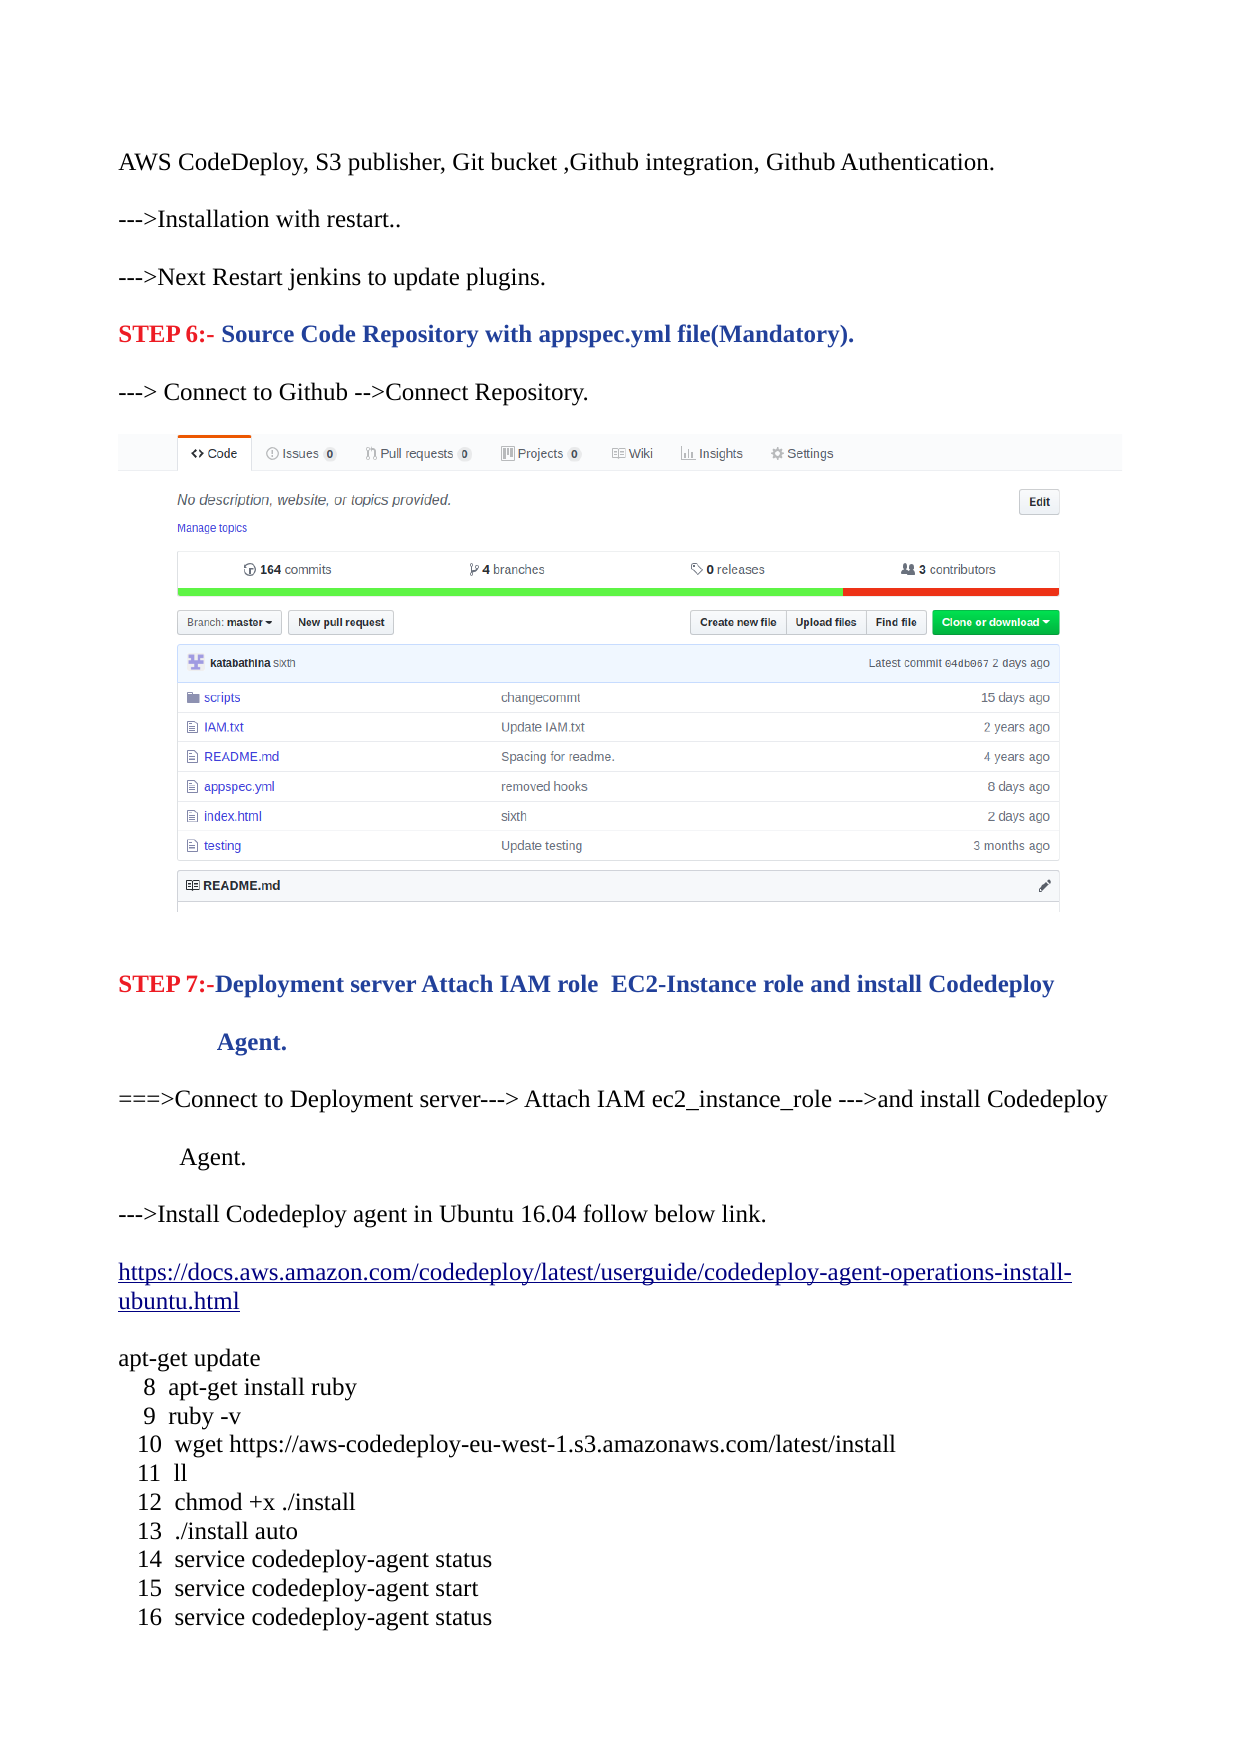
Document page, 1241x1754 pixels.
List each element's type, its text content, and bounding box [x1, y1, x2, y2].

text --->Installation with restart.. [118, 204, 1122, 233]
text 12 chmod +x ./install [118, 1487, 1122, 1516]
text 10 wget https://aws-codedeploy-eu-west-1.s3.amazonaws.com/latest/install [118, 1429, 1122, 1458]
text Agent. [118, 1142, 1122, 1171]
text 15 service codedeploy-agent start [118, 1573, 1122, 1602]
text ---> Connect to Github -->Connect Repository. [118, 377, 1122, 406]
text 13 ./install auto [118, 1516, 1122, 1544]
text Agent. [118, 1027, 1122, 1056]
picture [118, 434, 1123, 912]
text 11 ll [118, 1458, 1122, 1487]
text --->Next Restart jenkins to update plugins. [118, 262, 1122, 291]
text AWS CodeDeploy, S3 publisher, Git bucket ,Github integration, Github Authentication. [118, 147, 1122, 176]
text ===>Connect to Deployment server---> Attach IAM ec2_instance_role --->and install Codedeploy [118, 1084, 1122, 1113]
text STEP 6:- Source Code Repository with appspec.yml file(Mandatory). [118, 319, 1122, 348]
text 8 apt-get install ruby [118, 1372, 1122, 1401]
text 14 service codedeploy-agent status [118, 1544, 1122, 1573]
text --->Install Codedeploy agent in Ubuntu 16.04 follow below link. [118, 1199, 1122, 1228]
text apt-get update [118, 1343, 1122, 1372]
text 16 service codedeploy-agent status [118, 1602, 1122, 1631]
text STEP 7:-Deployment server Attach IAM role EC2-Instance role and install Codedeploy [118, 969, 1122, 998]
text https://docs.aws.amazon.com/codedeploy/latest/userguide/codedeploy-agent-operations-install-ubuntu.html [118, 1257, 1122, 1314]
text 9 ruby -v [118, 1401, 1122, 1429]
